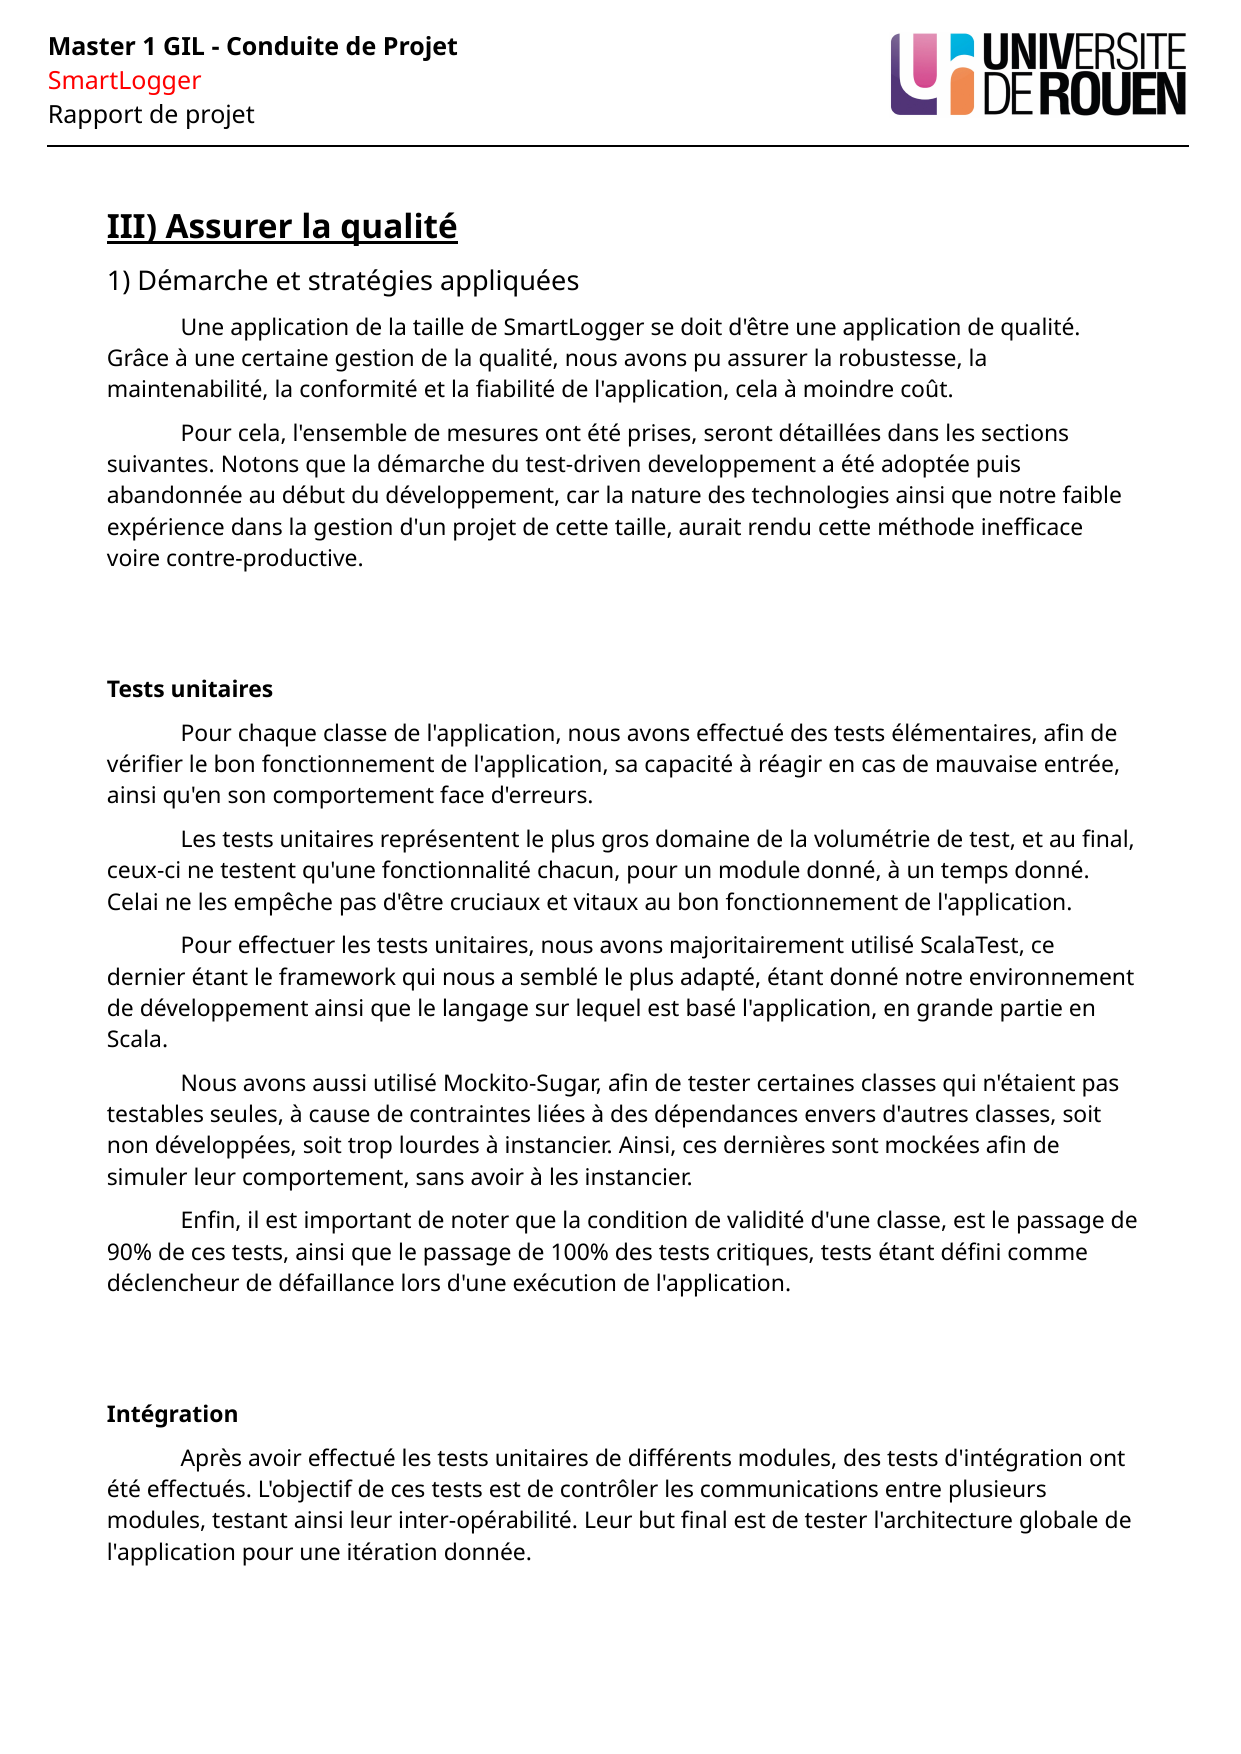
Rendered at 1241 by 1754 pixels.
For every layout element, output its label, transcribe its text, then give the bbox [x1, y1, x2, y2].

picture [889, 32, 1187, 118]
text Une application de la taille de SmartLogger se doit d'être une application de qualité. Grâce à une certaine gestion de la qualité, nous avons pu assurer la robustesse, la maintenabilité, la conformité et la fiabilité de l'application, cela à moindre coût. [107, 310, 1140, 404]
text Pour effectuer les tests unitaires, nous avons majoritairement utilisé ScalaTest, ce dernier étant le framework qui nous a semblé le plus adapté, étant donné notre environnement de développement ainsi que le langage sur lequel est basé l'application, en grande partie en Scala. [107, 929, 1140, 1054]
text III) Assurer la qualité [107, 203, 1140, 248]
text Enfin, il est important de noter que la condition de validité d'une classe, est le passage de 90% de ces tests, ainsi que le passage de 100% des tests critiques, tests étant défini comme déclencheur de défaillance lors d'une exécution de l'application. [107, 1204, 1140, 1298]
text Intégration [107, 1398, 1140, 1429]
text Après avoir effectué les tests unitaires de différents modules, des tests d'intégration ont été effectués. L'objectif de ces tests est de contrôler les communications entre plusieurs modules, testant ainsi leur inter-opérabilité. Leur but final est de tester l'architecture globale de l'application pour une itération donnée. [107, 1442, 1140, 1567]
text Nous avons aussi utilisé Mockito-Sugar, afin de tester certaines classes qui n'étaient pas testables seules, à cause de contraintes liées à des dépendances envers d'autres classes, soit non développées, soit trop lourdes à instancier. Ainsi, ces dernières sont mockées afin de simuler leur comportement, sans avoir à les instancier. [107, 1067, 1140, 1192]
text Tests unitaires [107, 673, 1140, 704]
text Pour chaque classe de l'application, nous avons effectué des tests élémentaires, afin de vérifier le bon fonctionnement de l'application, sa capacité à réagir en cas de mauvaise entrée, ainsi qu'en son comportement face d'erreurs. [107, 717, 1140, 810]
text Pour cela, l'ensemble de mesures ont été prises, seront détaillées dans les sections suivantes. Notons que la démarche du test-driven developpement a été adoptée puis abandonnée au début du développement, car la nature des technologies ainsi que notre faible expérience dans la gestion d'un projet de cette taille, aurait rendu cette méthode inefficace voire contre-productive. [107, 417, 1140, 573]
text 1) Démarche et stratégies appliquées [107, 261, 1140, 298]
text Les tests unitaires représentent le plus gros domaine de la volumétrie de test, et au final, ceux-ci ne testent qu'une fonctionnalité chacun, pour un module donné, à un temps donné. Celai ne les empêche pas d'être cruciaux et vitaux au bon fonctionnement de l'application. [107, 823, 1140, 917]
